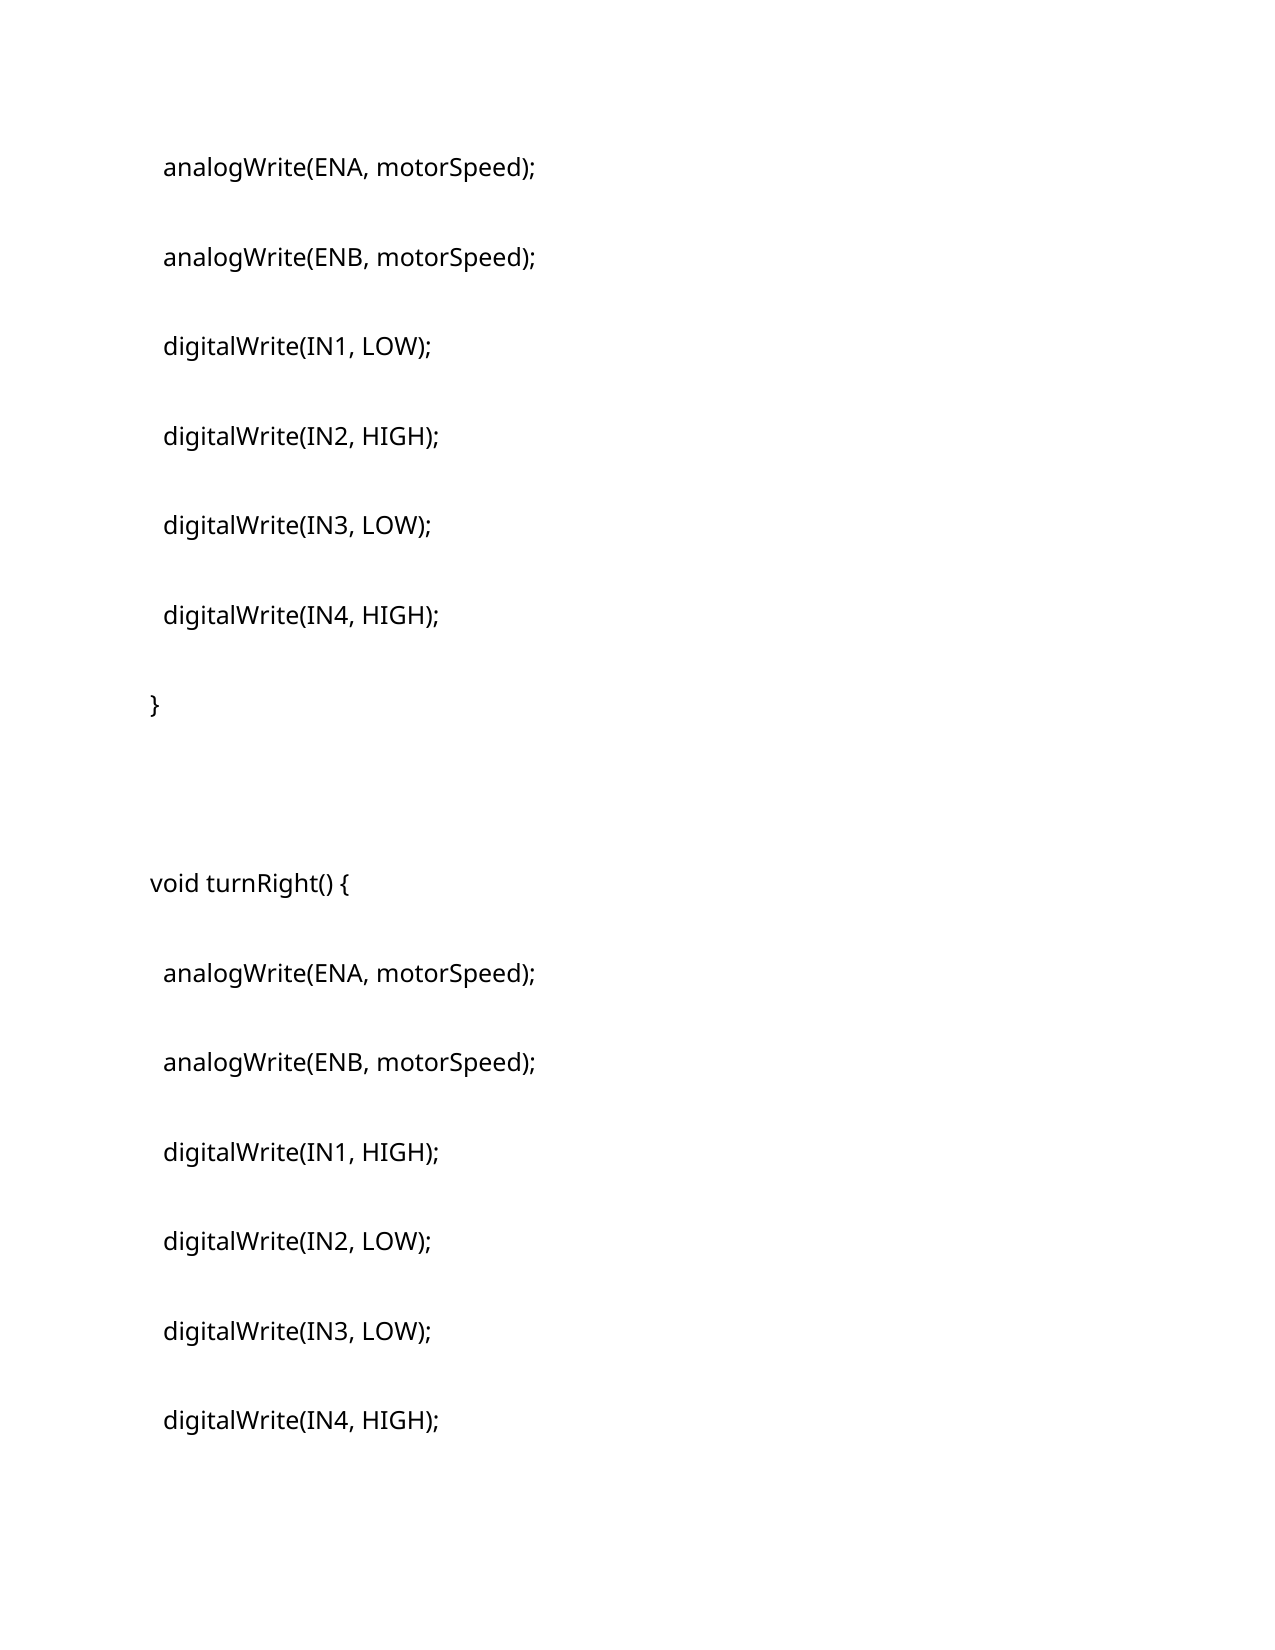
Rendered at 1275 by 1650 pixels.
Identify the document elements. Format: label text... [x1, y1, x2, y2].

text digitalWrite(IN1, LOW); [150, 329, 1125, 363]
text digitalWrite(IN2, LOW); [150, 1224, 1125, 1258]
text void turnRight() { [150, 866, 1125, 900]
text digitalWrite(IN1, HIGH); [150, 1134, 1125, 1168]
text analogWrite(ENA, motorSpeed); [150, 955, 1125, 989]
text analogWrite(ENB, motorSpeed); [150, 239, 1125, 273]
text analogWrite(ENB, motorSpeed); [150, 1045, 1125, 1079]
text } [150, 687, 1125, 721]
text digitalWrite(IN2, HIGH); [150, 418, 1125, 452]
text digitalWrite(IN4, HIGH); [150, 597, 1125, 631]
text digitalWrite(IN3, LOW); [150, 1313, 1125, 1347]
text digitalWrite(IN3, LOW); [150, 508, 1125, 542]
text digitalWrite(IN4, HIGH); [150, 1403, 1125, 1437]
text analogWrite(ENA, motorSpeed); [150, 150, 1125, 184]
